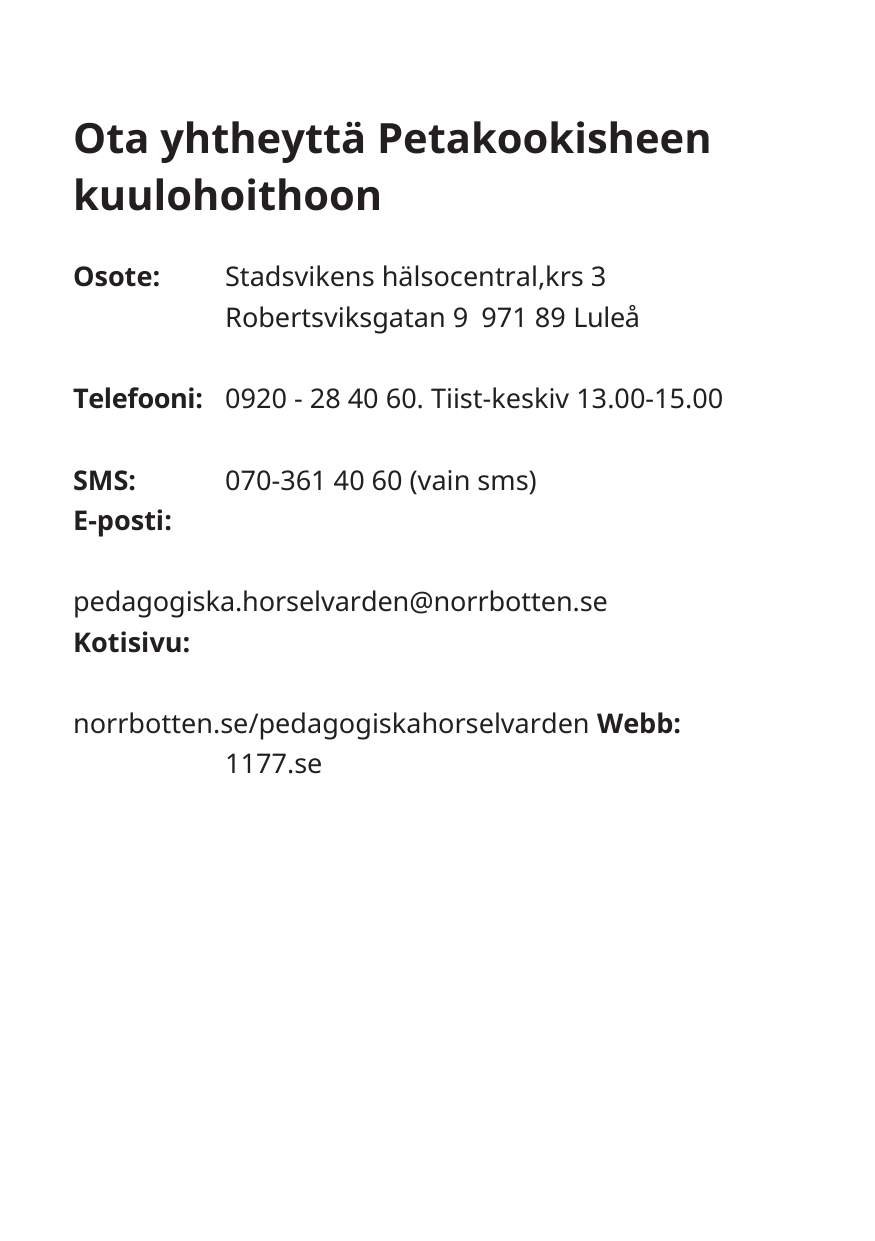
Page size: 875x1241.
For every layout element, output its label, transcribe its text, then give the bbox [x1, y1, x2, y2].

text Osote: Stadsvikens hälsocentral,krs 3 Robertsviksgatan 9 971 89 Luleå [73, 258, 645, 336]
subtitle Ota yhtheyttä Petakookisheen kuulohoithoon [73, 109, 849, 223]
text SMS: 070-361 40 60 (vain sms) [73, 462, 849, 498]
text Telefooni: 0920 - 28 40 60. Tiist-keskiv 13.00-15.00 [73, 380, 849, 417]
text E-posti: pedagogiska.horselvarden@norrbotten.se Kotisivu: norrbotten.se/pedagogiskahorselvarden Webb: 1177.se [73, 502, 729, 782]
